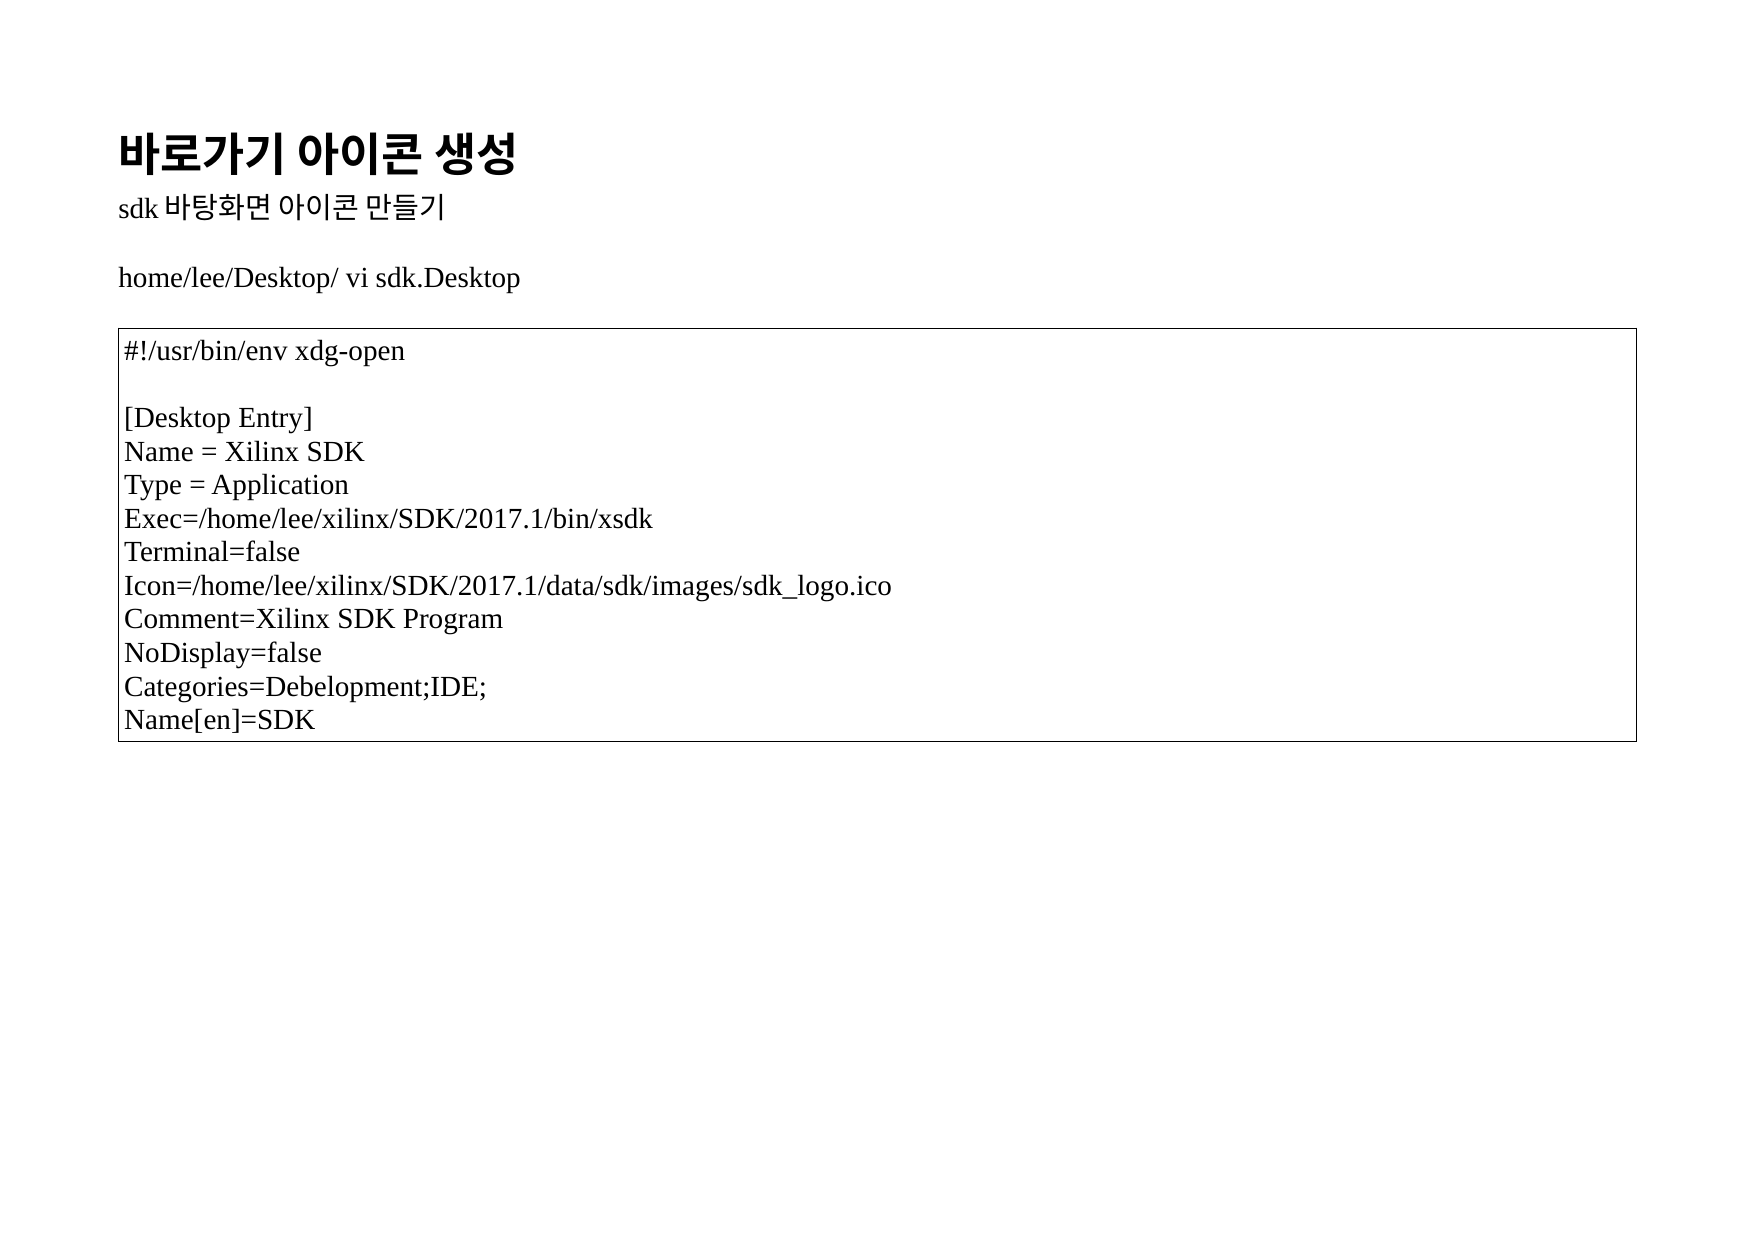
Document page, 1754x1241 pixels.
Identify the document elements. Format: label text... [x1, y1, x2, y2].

text sdk바탕화면 아이콘 만들기 [118, 184, 1636, 227]
text home/lee/Desktop/ vi sdk.Desktop [118, 260, 1636, 294]
table_header #!/usr/bin/env xdg-open [Desktop Entry] Name = Xilinx SDK Type = Application Exec=/home/lee/xilinx/SDK/2017.1/bin/xsdk Terminal=false Icon=/home/lee/xilinx/SDK/2017.1/data/sdk/images/sdk_logo.ico Comment=Xilinx SDK Program NoDisplay=false Categories=Debelopment;IDE; Name[en]=SDK [119, 329, 1636, 741]
text 바로가기 아이콘 생성 [118, 118, 1636, 184]
